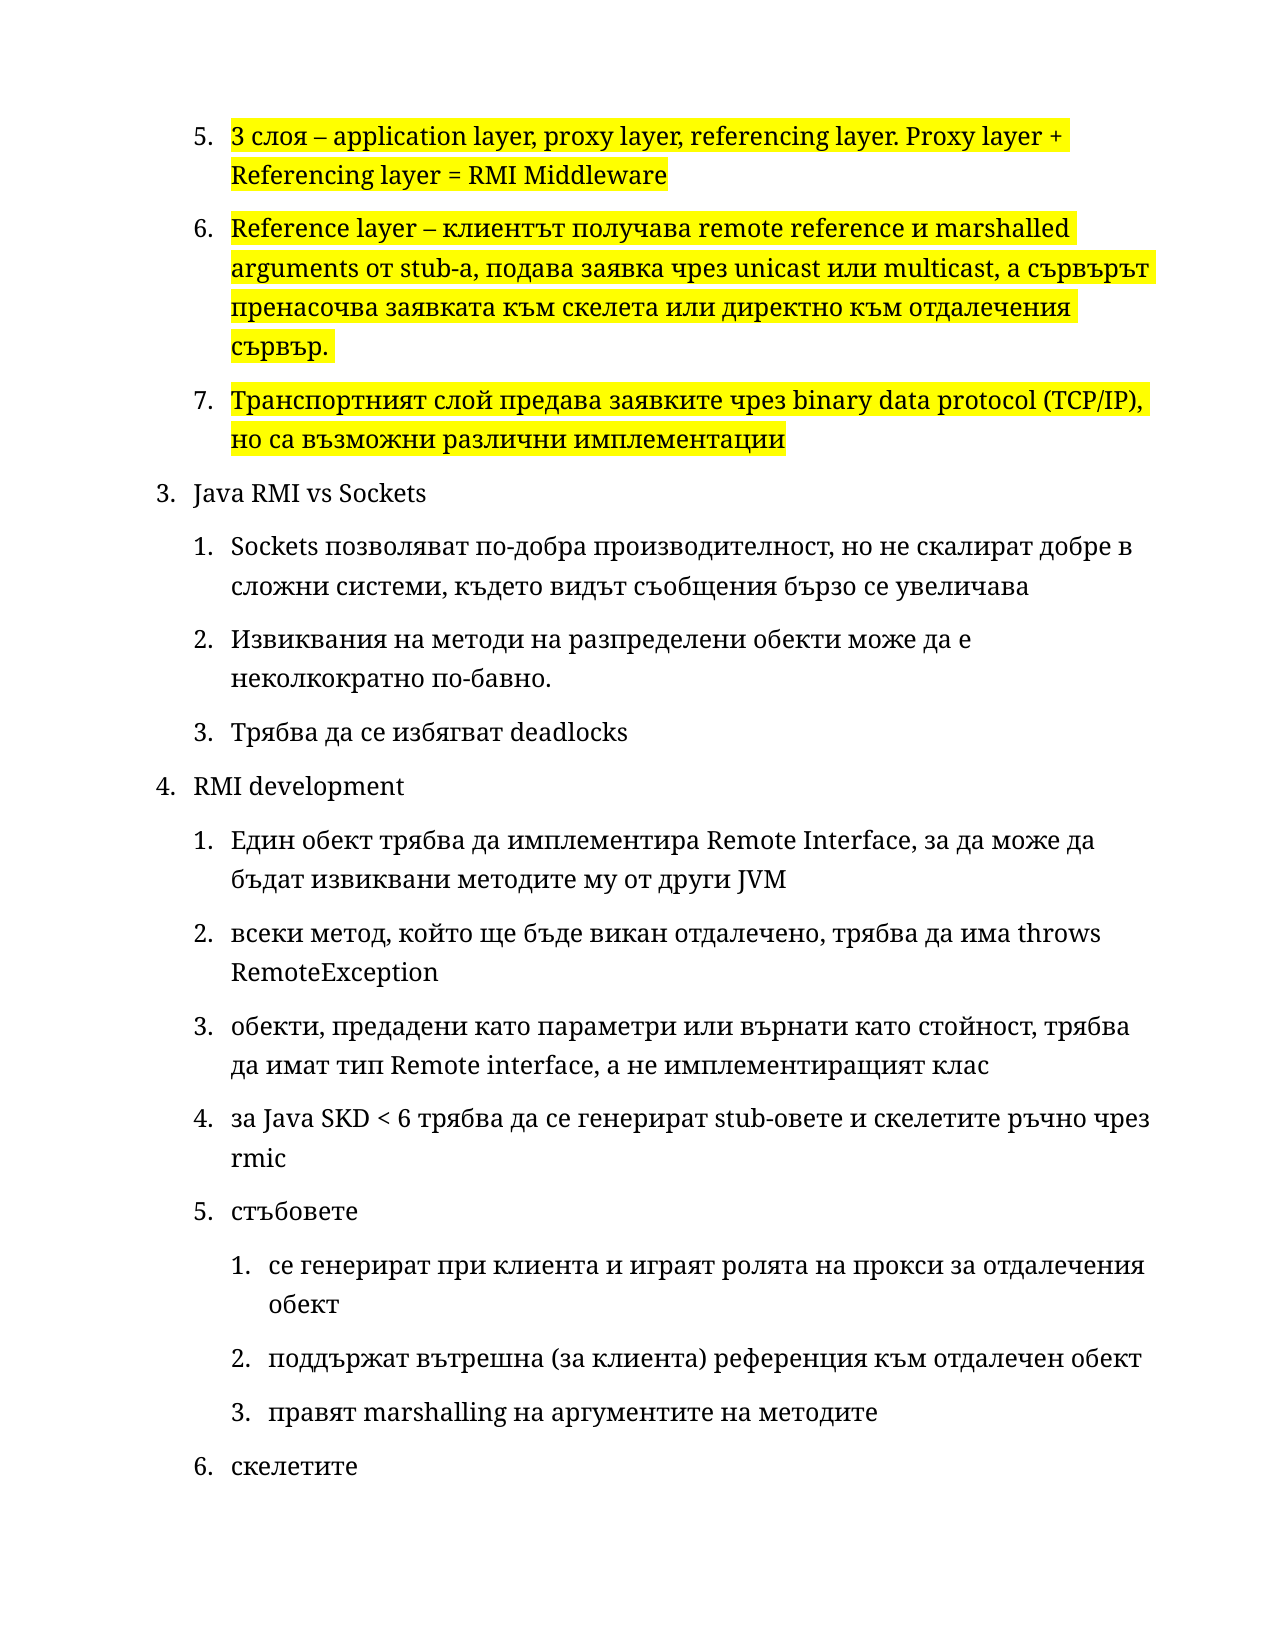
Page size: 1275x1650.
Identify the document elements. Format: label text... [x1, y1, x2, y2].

list всеки метод, който ще бъде викан отдалечено, трябва да има throws RemoteException [193, 915, 1157, 988]
list Reference layer – клиентът получава remote reference и marshalled arguments от stub-a, подава заявка чрез unicast или multicast, а сървърът пренасочва заявката към скелета или директно към отдалечения сървър. [193, 211, 1157, 363]
list поддържат вътрешна (за клиента) референция към отдалечен обект [231, 1341, 1157, 1375]
list правят marshalling на аргументите на методите [231, 1394, 1157, 1428]
list се генерират при клиента и играят ролята на прокси за отдалечения обект [231, 1248, 1157, 1321]
list Sockets позволяват по-добра производителност, но не скалират добре в сложни системи, където видът съобщения бързо се увеличава [193, 529, 1157, 602]
list 3 слоя – application layer, proxy layer, referencing layer. Proxy layer + Referencing layer = RMI Middleware [193, 118, 1157, 191]
list стъбовете [193, 1194, 1157, 1228]
list Транспортният слой предава заявките чрез binary data protocol (TCP/IP), но са възможни различни имплементации [193, 382, 1157, 456]
list Един обект трябва да имплементира Remote Interface, за да може да бъдат извиквани методите му от други JVM [193, 822, 1157, 896]
list обекти, предадени като параметри или върнати като стойност, трябва да имат тип Remote interface, а не имплементиращият клас [193, 1008, 1157, 1081]
list за Java SKD < 6 трябва да се генерират stub-овете и скелетите ръчно чрез rmic [193, 1101, 1157, 1174]
list Java RMI vs Sockets [156, 475, 1157, 509]
list скелетите [193, 1448, 1157, 1482]
list Трябва да се избягват deadlocks [193, 715, 1157, 749]
list Извиквания на методи на разпределени обекти може да е неколкократно по-бавно. [193, 622, 1157, 695]
list RMI development [156, 768, 1157, 803]
